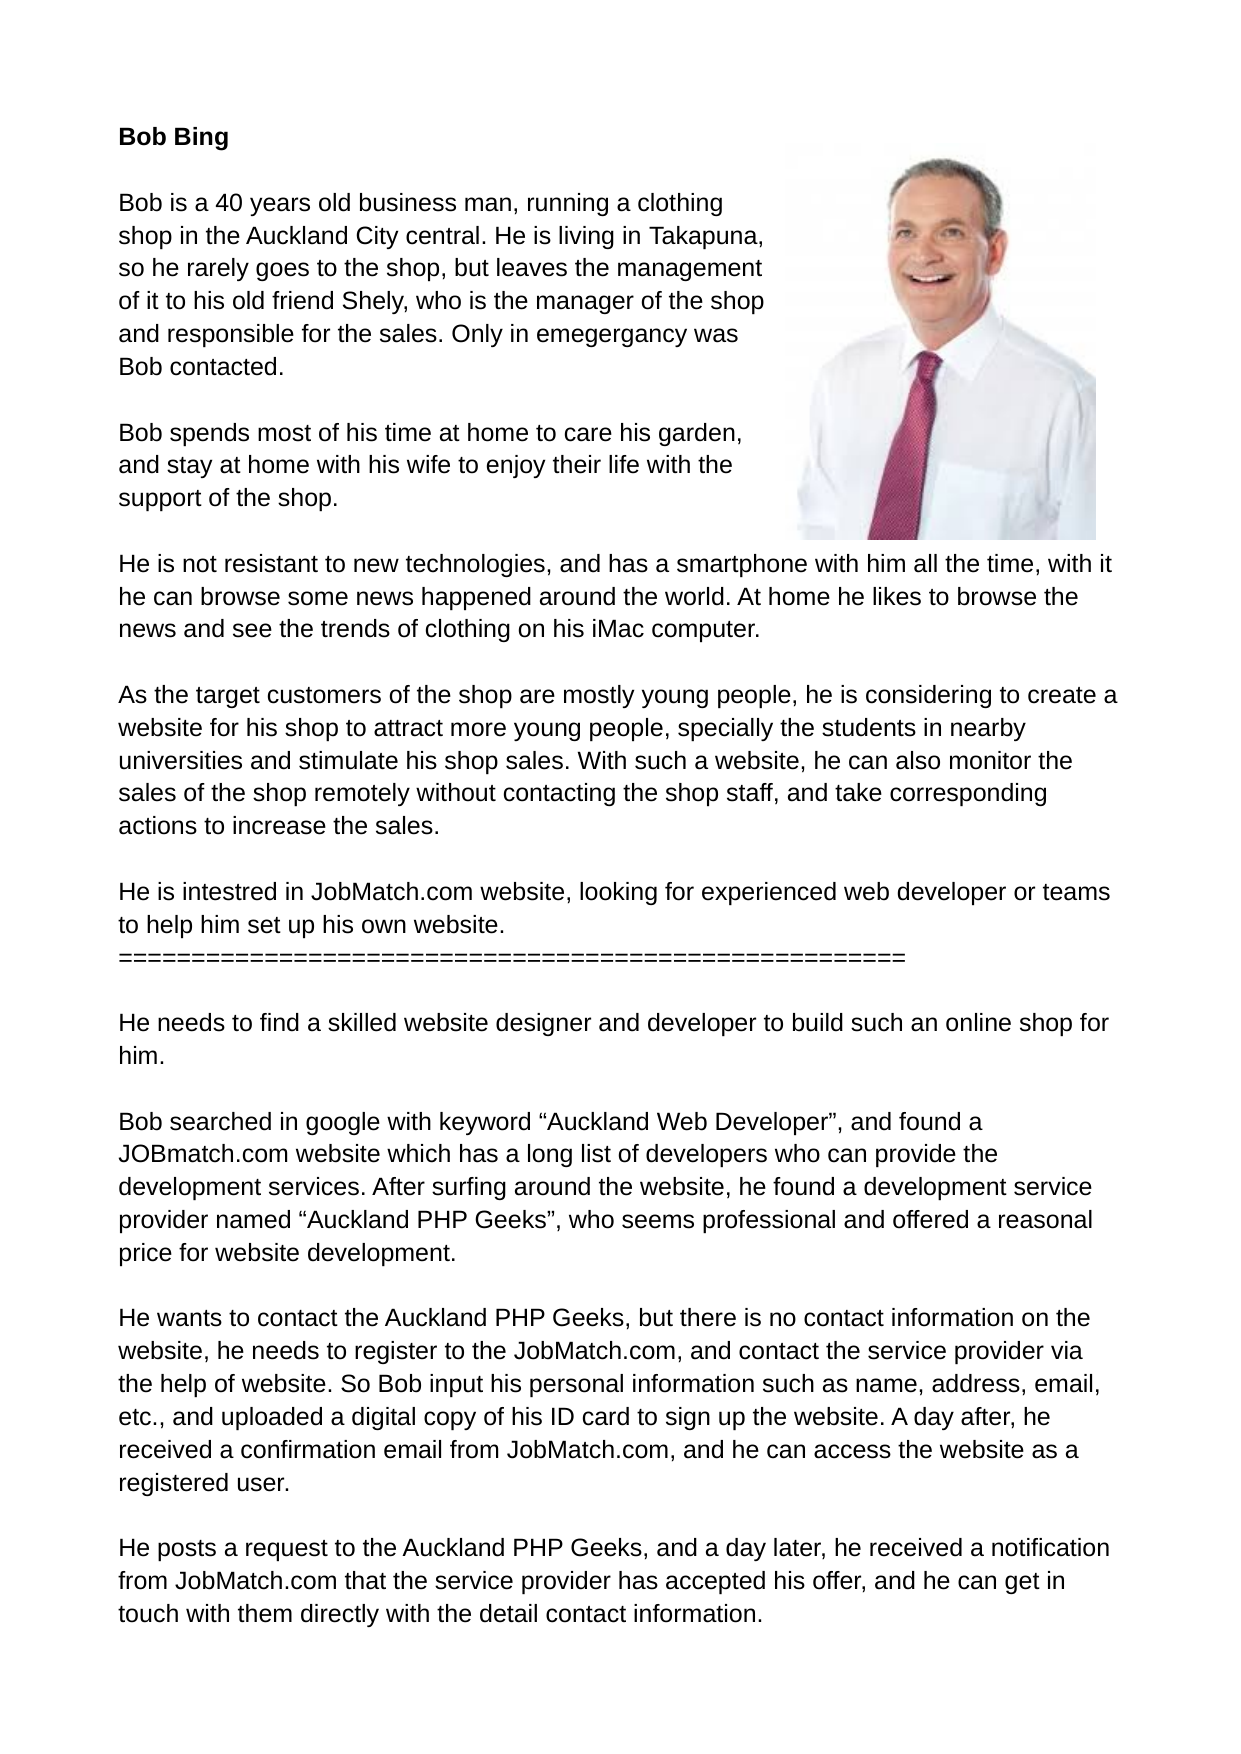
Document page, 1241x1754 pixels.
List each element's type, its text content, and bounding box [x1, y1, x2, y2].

text ====================================================== [118, 938, 1122, 971]
picture [785, 143, 1096, 540]
text He posts a request to the Auckland PHP Geeks, and a day later, he received a notification from JobMatch.com that the service provider has accepted his offer, and he can get in touch with them directly with the detail contact information. [118, 1529, 1122, 1627]
text Bob spends most of his time at home to care his garden, and stay at home with his wife to enjoy their life with the support of the shop. [118, 413, 785, 512]
text He needs to find a skilled website designer and developer to build such an online shop for him. [118, 1004, 1122, 1070]
text He is not resistant to new technologies, and has a smartphone with him all the time, with it he can browse some news happened around the world. At home he likes to browse the news and see the trends of clothing on his iMac computer. [118, 545, 1122, 643]
text Bob is a 40 years old business man, running a clothing shop in the Auckland City central. He is living in Takapuna, so he rarely goes to the shop, but leaves the management of it to his old friend Shely, who is the manager of the shop and responsible for the sales. Only in emegergancy was Bob contacted. [118, 184, 785, 381]
text He is intestred in JobMatch.com website, looking for experienced web developer or teams to help him set up his own website. [118, 873, 1122, 938]
text Bob Bing [118, 118, 1122, 151]
text He wants to contact the Auckland PHP Geeks, but there is no contact information on the website, he needs to register to the JobMatch.com, and contact the service provider via the help of website. So Bob input his personal information such as name, address, email, etc., and uploaded a digital copy of his ID card to sign up the website. A day after, he received a confirmation email from JobMatch.com, and he can access the website as a registered user. [118, 1299, 1122, 1496]
text As the target customers of the shop are mostly young people, he is considering to create a website for his shop to attract more young people, specially the students in nearby universities and stimulate his shop sales. With such a website, he can also monitor the sales of the shop remotely without contacting the shop staff, and take corresponding actions to increase the sales. [118, 676, 1122, 840]
text Bob searched in google with keyword “Auckland Web Developer”, and found a JOBmatch.com website which has a long list of developers who can provide the development services. After surfing around the website, he found a development service provider named “Auckland PHP Geeks”, who seems professional and offered a reasonal price for website development. [118, 1102, 1122, 1267]
